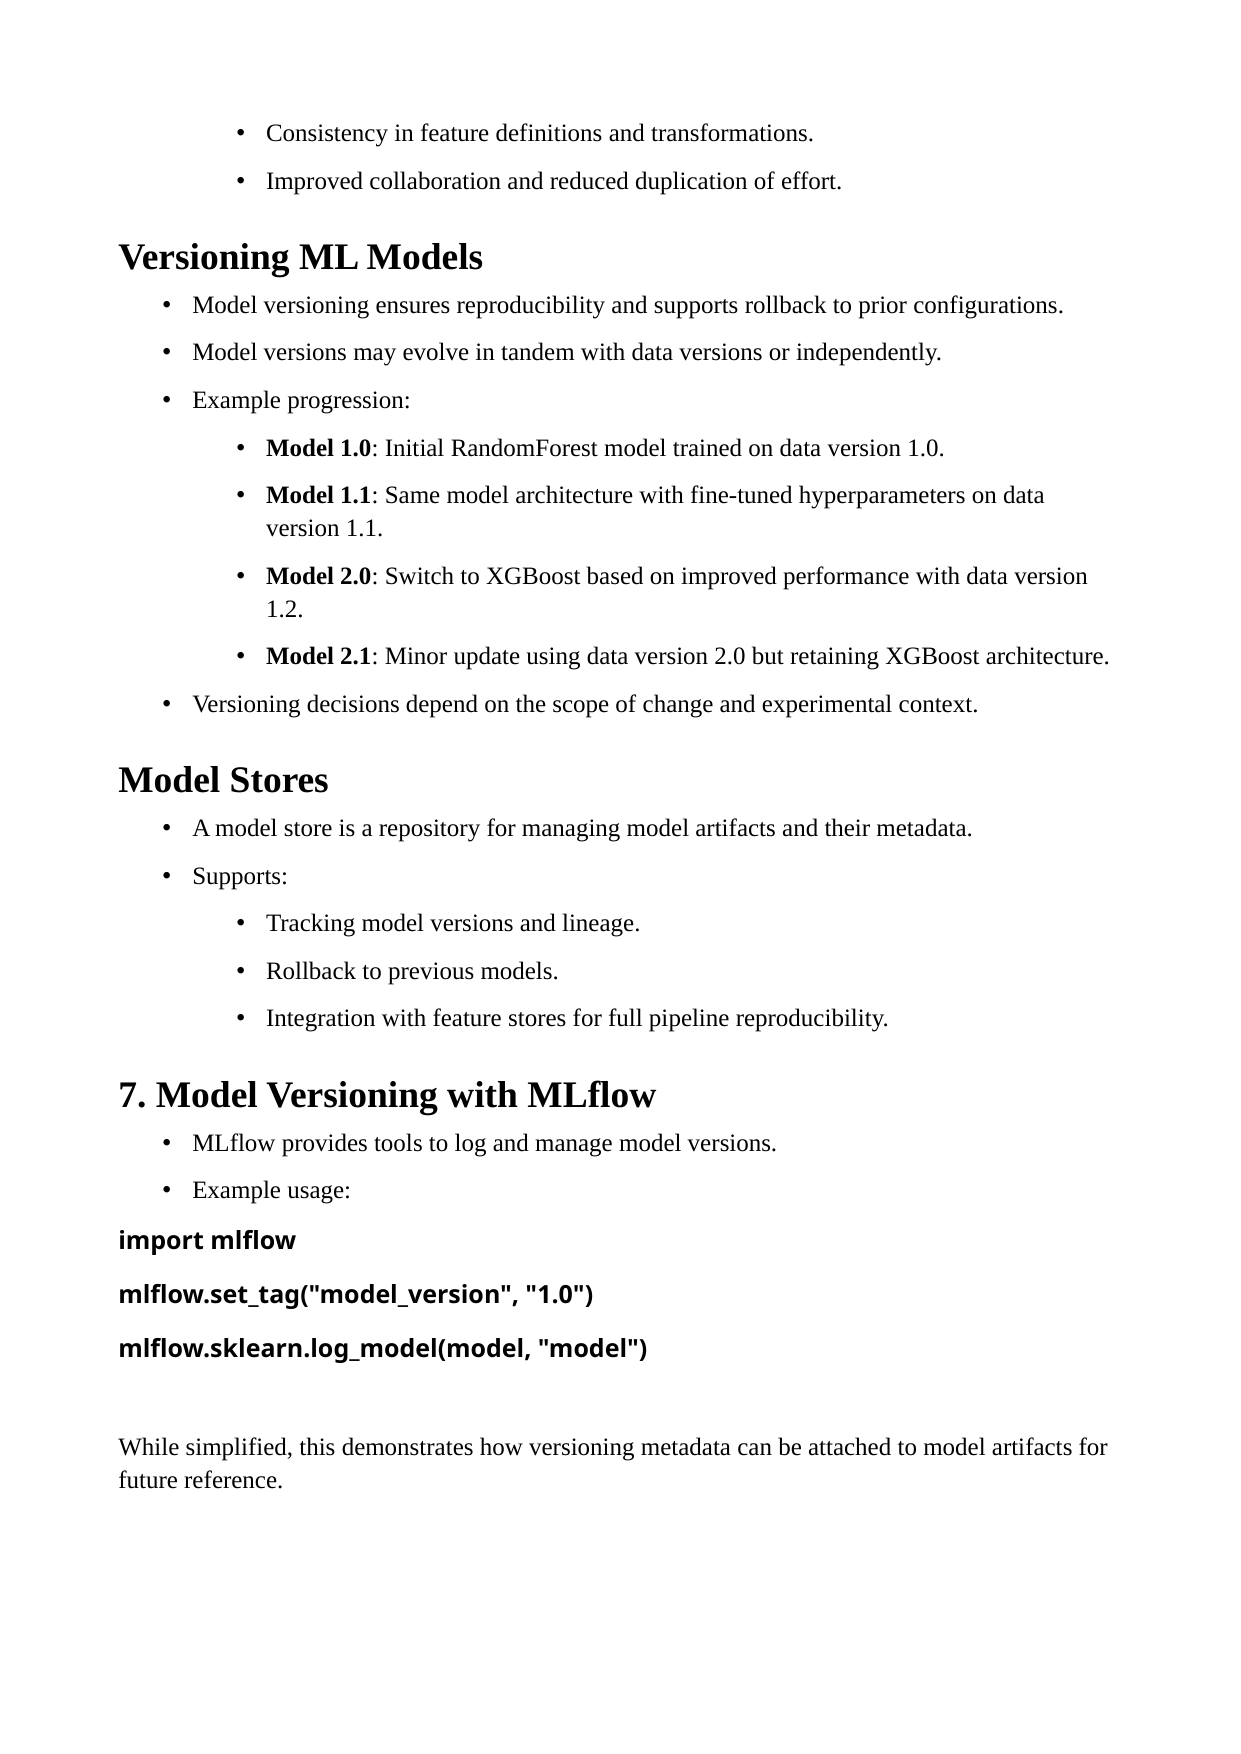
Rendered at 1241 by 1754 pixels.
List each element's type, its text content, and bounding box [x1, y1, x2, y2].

list Supports: [162, 861, 1122, 889]
text import mlflow [118, 1223, 1122, 1257]
subtitle Model Stores [118, 757, 1122, 801]
list Versioning decisions depend on the scope of change and experimental context. [162, 689, 1122, 718]
list Integration with feature stores for full pipeline reproducibility. [236, 1003, 1122, 1032]
list Model 2.0: Switch to XGBoost based on improved performance with data version 1.2. [236, 561, 1122, 623]
list Rollback to previous models. [236, 956, 1122, 985]
list Model versions may evolve in tandem with data versions or independently. [162, 337, 1122, 366]
list Example progression: [162, 385, 1122, 414]
list Model versioning ensures reproducibility and supports rollback to prior configurations. [162, 290, 1122, 318]
text mlflow.set_tag("model_version", "1.0") [118, 1277, 1122, 1311]
subtitle Versioning ML Models [118, 234, 1122, 277]
list A model store is a repository for managing model artifacts and their metadata. [162, 813, 1122, 842]
list Improved collaboration and reduced duplicat​ion of effort. [236, 166, 1122, 194]
list Consistency in feature definitions and transformations. [236, 118, 1122, 147]
list Model 1.1: Same model architecture with fine-tuned hyperparameters on data version 1.1. [236, 480, 1122, 542]
subtitle 7. Model Versioning with MLflow [118, 1072, 1122, 1115]
list Model 1.0: Initial RandomForest model trained on data version 1.0. [236, 433, 1122, 461]
text mlflow.sklearn.log_model(model, "model") [118, 1330, 1122, 1364]
list MLflow provides tools to log and manage model versions. [162, 1128, 1122, 1156]
list Tracking model versions and lineage. [236, 908, 1122, 937]
list Model 2.1: Minor update using data version 2.0 but retaining XGBoost architecture. [236, 641, 1122, 670]
list Example usage: [162, 1175, 1122, 1204]
text While simplified, this demonstrates how versioning metadata can be attached to model artifacts for future reference. [118, 1432, 1122, 1493]
